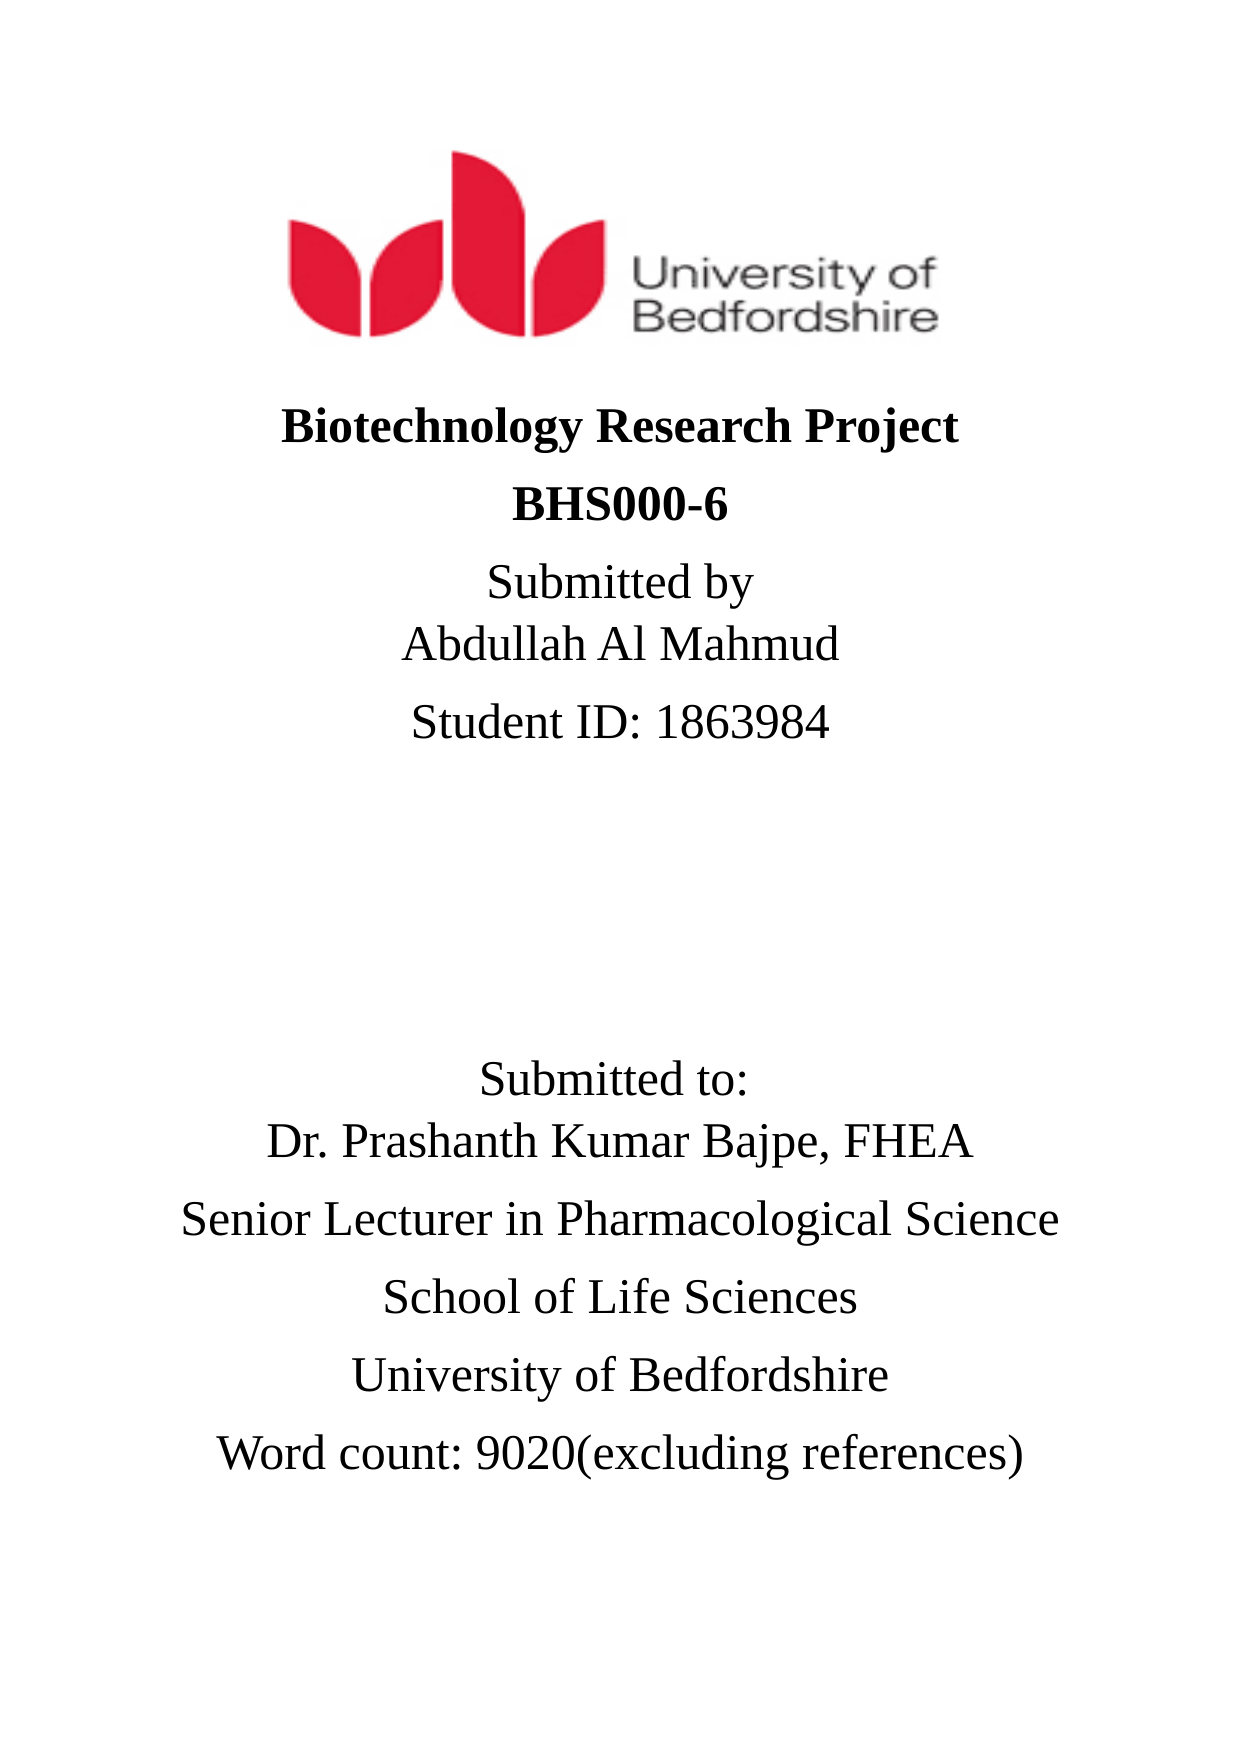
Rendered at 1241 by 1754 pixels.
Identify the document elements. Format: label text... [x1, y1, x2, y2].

text School of Life Sciences [150, 1267, 1090, 1324]
text University of Bedfordshire [150, 1345, 1090, 1402]
text Biotechnology Research Project [150, 396, 1090, 453]
text Submitted by Abdullah Al Mahmud [150, 552, 1090, 671]
text Submitted to: Dr. Prashanth Kumar Bajpe, FHEA [150, 926, 1090, 1168]
text Senior Lecturer in Pharmacological Science [150, 1188, 1090, 1246]
text BHS000-6 [150, 474, 1090, 531]
text Word count: 9020(excluding references) [150, 1423, 1090, 1480]
text Student ID: 1863984 [150, 692, 1090, 749]
